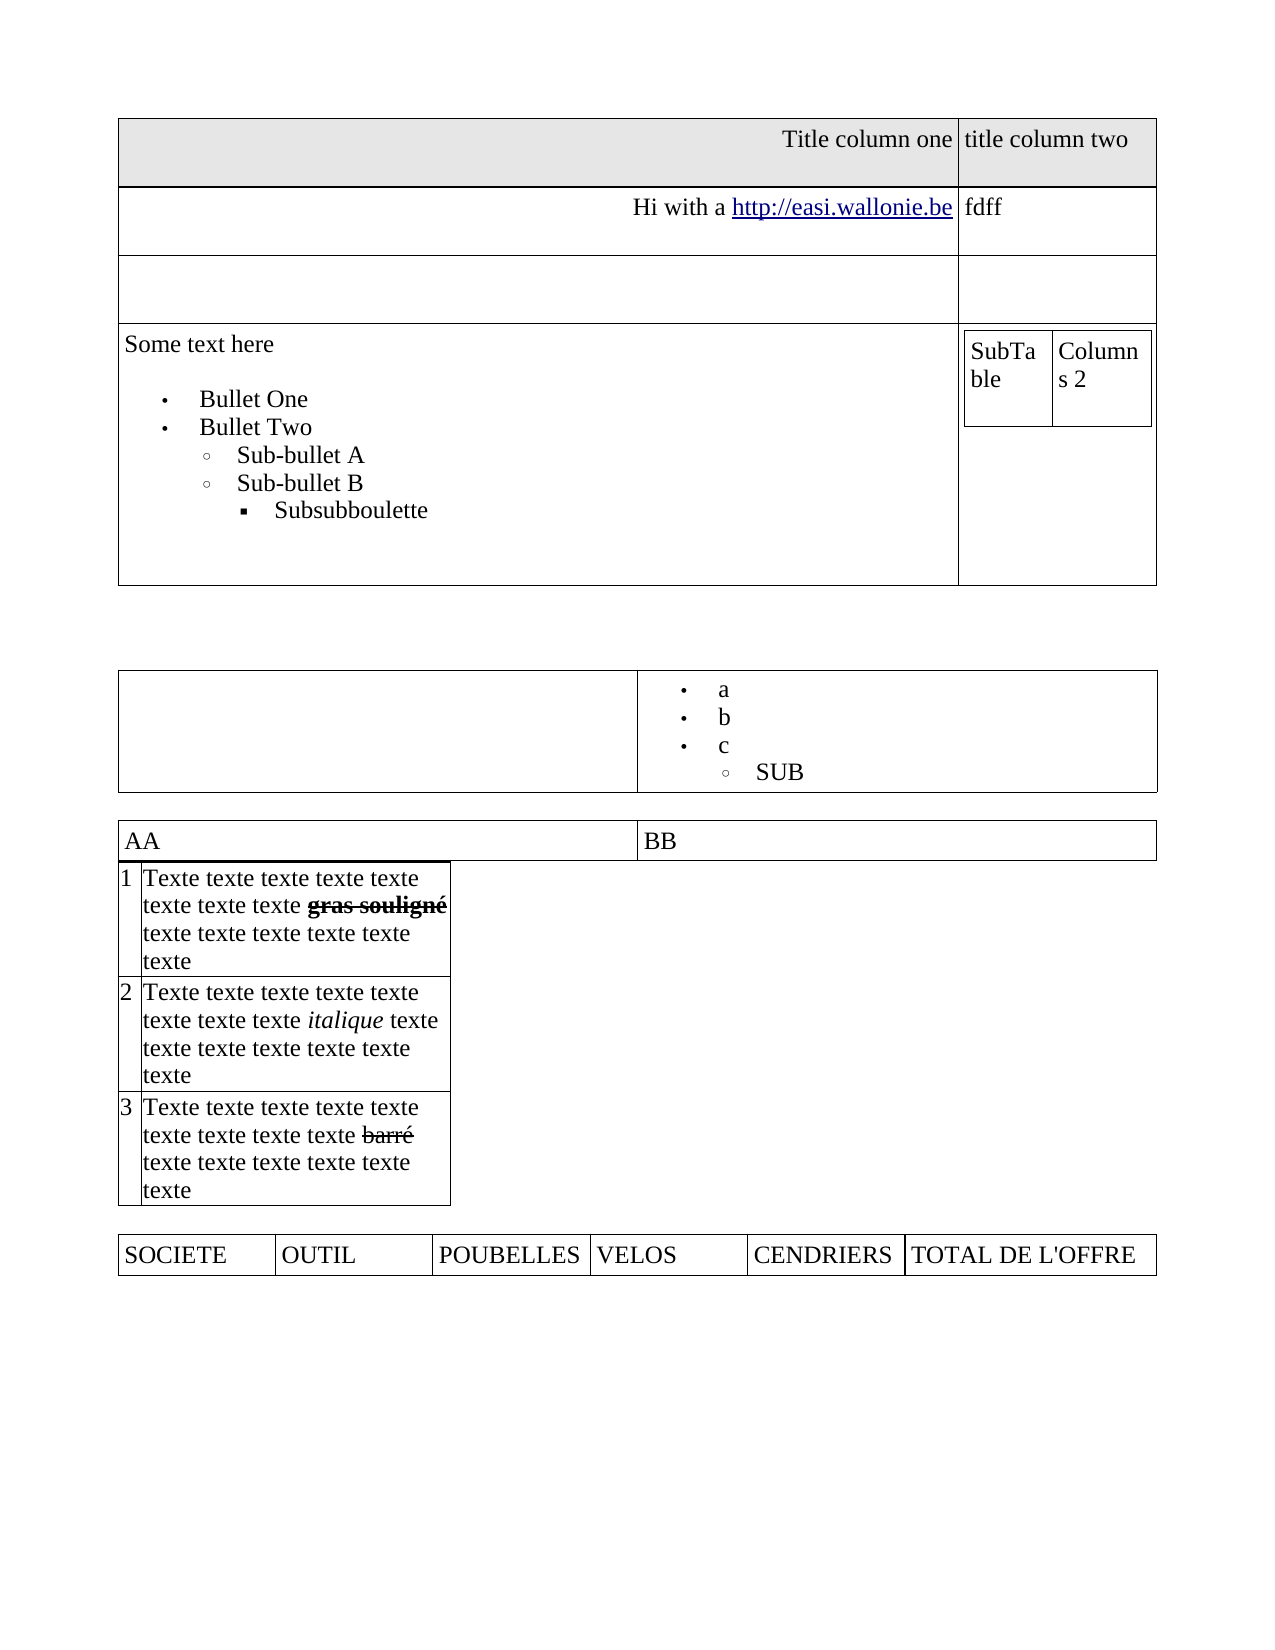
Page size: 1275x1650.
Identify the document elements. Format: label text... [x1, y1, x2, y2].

table_cell [959, 256, 1156, 323]
table_cell Texte texte texte texte texte texte texte texte italique texte texte texte texte texte texte texte [142, 977, 450, 1091]
table_header VELOS [591, 1235, 747, 1274]
table_header BB [638, 821, 1156, 860]
table_header [119, 671, 637, 792]
table_header TOTAL DE L'OFFRE [906, 1235, 1156, 1274]
table_cell [119, 256, 958, 323]
table_header Texte texte texte texte texte texte texte texte gras souligné texte texte texte texte texte texte [142, 863, 450, 976]
table_header Columns 2 [1053, 331, 1151, 426]
table_cell [959, 324, 1156, 585]
table_header title column two [959, 119, 1156, 186]
table_header OUTIL [276, 1235, 432, 1274]
table_cell 3 [119, 1092, 141, 1205]
table_header Title column one [119, 119, 958, 186]
table_cell 2 [119, 977, 141, 1091]
table_cell Hi with a http://easi.wallonie.be [119, 188, 958, 255]
table_header SubTable [965, 331, 1052, 426]
table_header 1 [119, 863, 141, 976]
table_header a b c SUB [638, 671, 1157, 792]
table_cell Texte texte texte texte texte texte texte texte texte barré texte texte texte texte texte texte [142, 1092, 450, 1205]
table_cell Some text here Bullet One Bullet Two Sub-bullet A Sub-bullet B Subsubboulette [119, 324, 958, 585]
table_cell fdff [959, 188, 1156, 255]
table_header CENDRIERS [748, 1235, 904, 1274]
table_header POUBELLES [433, 1235, 590, 1274]
table_header SOCIETE [119, 1235, 275, 1274]
table_header AA [119, 821, 637, 860]
